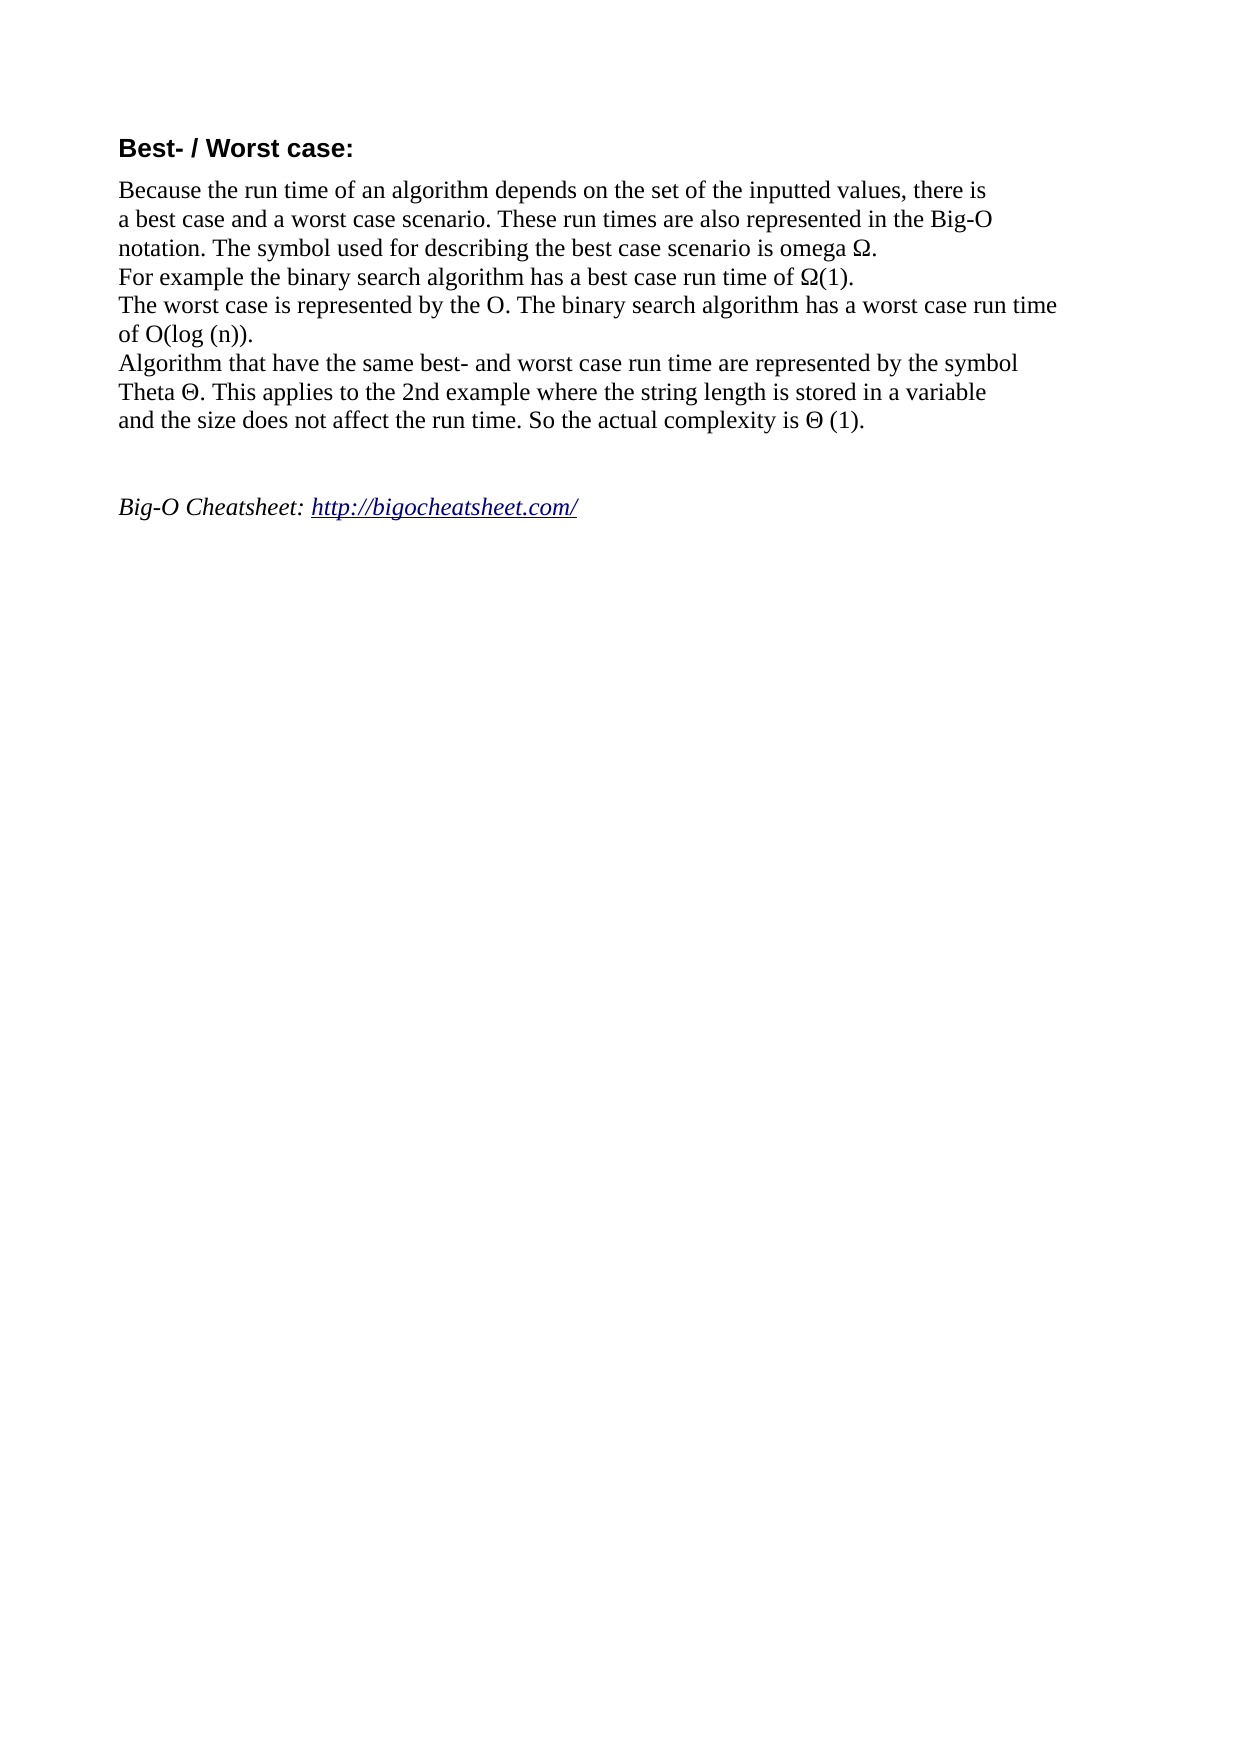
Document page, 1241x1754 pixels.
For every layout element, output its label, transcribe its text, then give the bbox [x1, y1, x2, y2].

text Theta Θ. This applies to the 2nd example where the string length is stored in a variable [118, 377, 1122, 405]
text a best case and a worst case scenario. These run times are also represented in the Big-O [118, 204, 1122, 233]
text and the size does not affect the run time. So the actual complexity is Θ (1). [118, 405, 1122, 434]
text Because the run time of an algorithm depends on the set of the inputted values, there is [118, 175, 1122, 204]
text Algorithm that have the same best- and worst case run time are represented by the symbol [118, 348, 1122, 377]
text notation. The symbol used for describing the best case scenario is omega Ω. [118, 233, 1122, 262]
subtitle Best- / Worst case: [118, 133, 1122, 163]
text of O(log (n)). [118, 319, 1122, 348]
text Big-O Cheatsheet: http://bigocheatsheet.com/ [118, 492, 1122, 520]
text For example the binary search algorithm has a best case run time of Ω(1). [118, 262, 1122, 290]
text The worst case is represented by the O. The binary search algorithm has a worst case run time [118, 290, 1122, 319]
